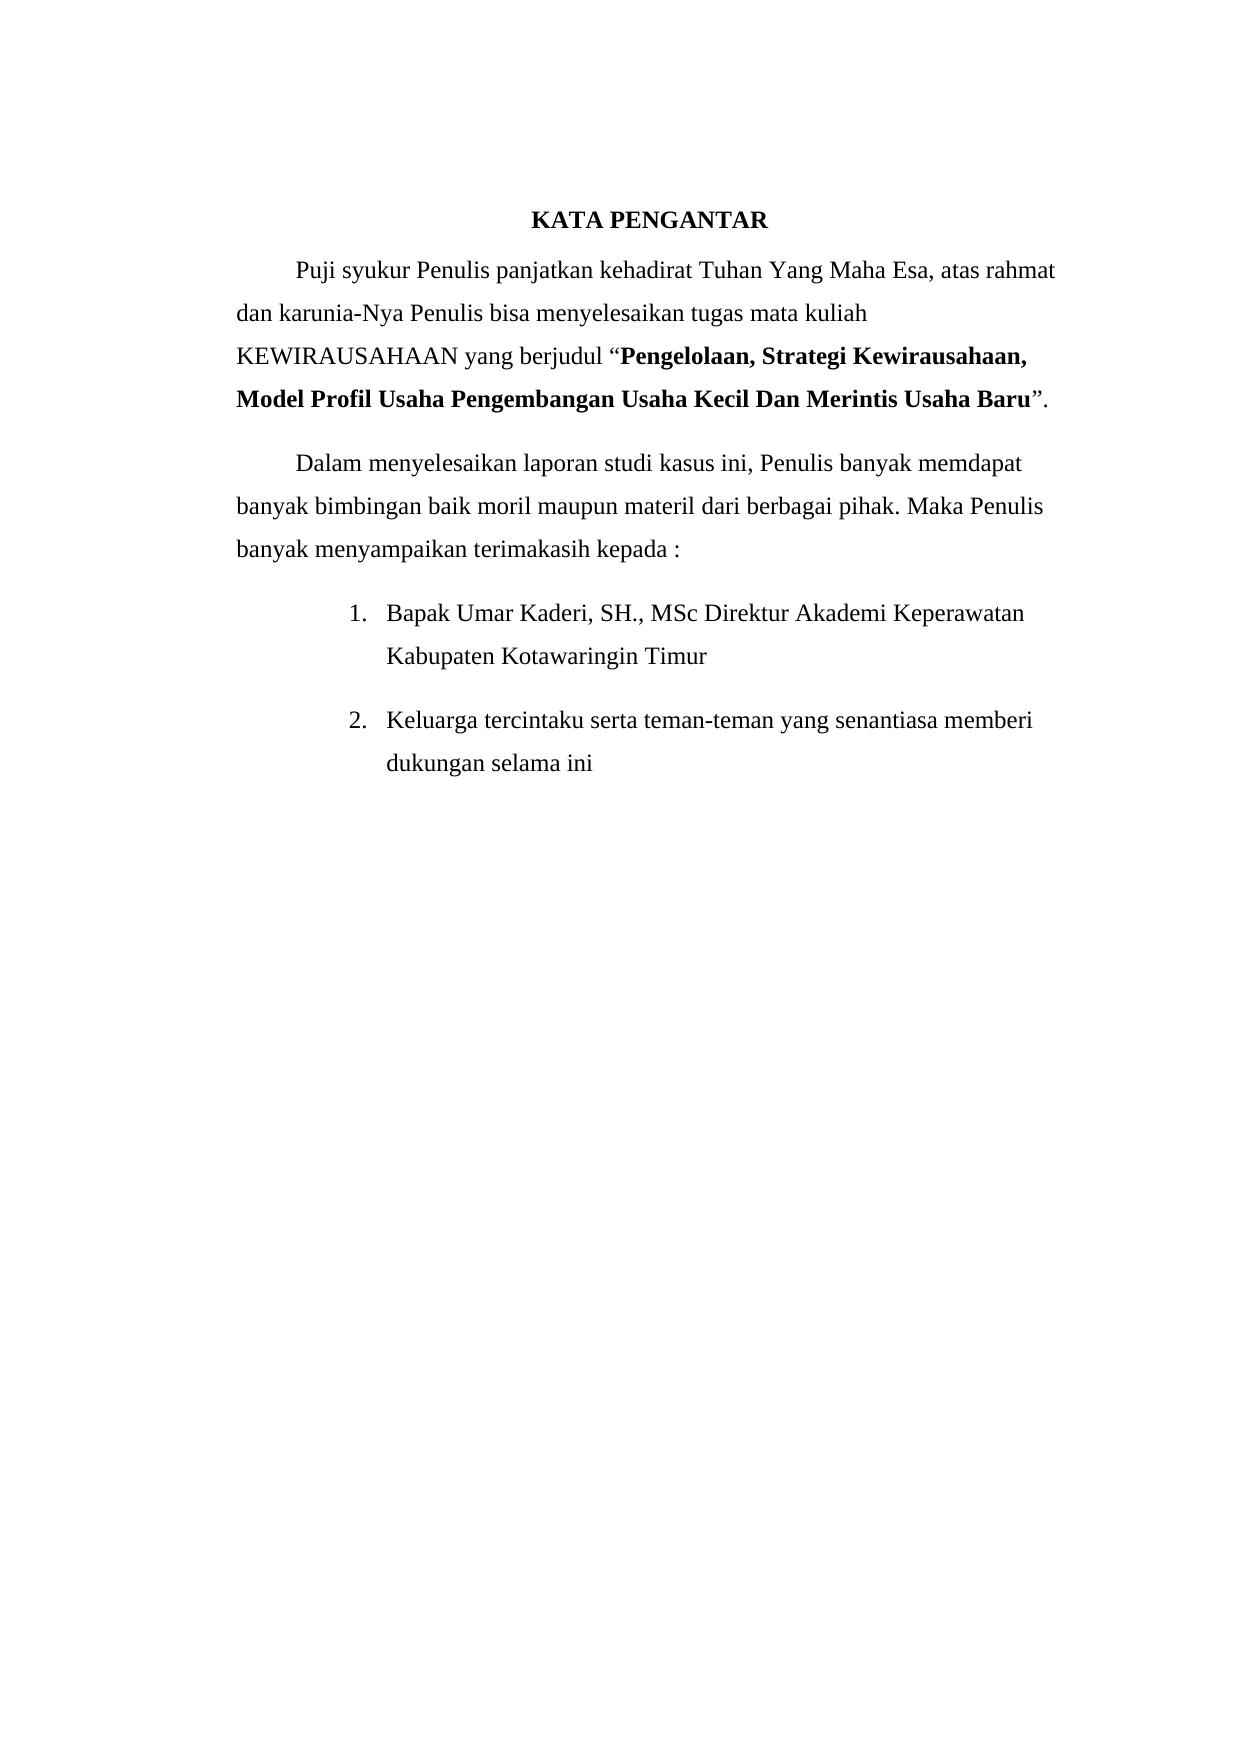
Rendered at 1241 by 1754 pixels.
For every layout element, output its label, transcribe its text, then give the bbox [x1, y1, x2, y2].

text KATA PENGANTAR [236, 205, 1063, 234]
list Keluarga tercintaku serta teman-teman yang senantiasa memberi dukungan selama ini [349, 705, 1063, 777]
list Bapak Umar Kaderi, SH., MSc Direktur Akademi Keperawatan Kabupaten Kotawaringin Timur [349, 598, 1063, 670]
text Puji syukur Penulis panjatkan kehadirat Tuhan Yang Maha Esa, atas rahmat dan karunia-Nya Penulis bisa menyelesaikan tugas mata kuliah KEWIRAUSAHAAN yang berjudul “Pengelolaan, Strategi Kewirausahaan, Model Profil Usaha Pengembangan Usaha Kecil Dan Merintis Usaha Baru”. [236, 255, 1063, 413]
text Dalam menyelesaikan laporan studi kasus ini, Penulis banyak memdapat banyak bimbingan baik moril maupun materil dari berbagai pihak. Maka Penulis banyak menyampaikan terimakasih kepada : [236, 448, 1063, 563]
